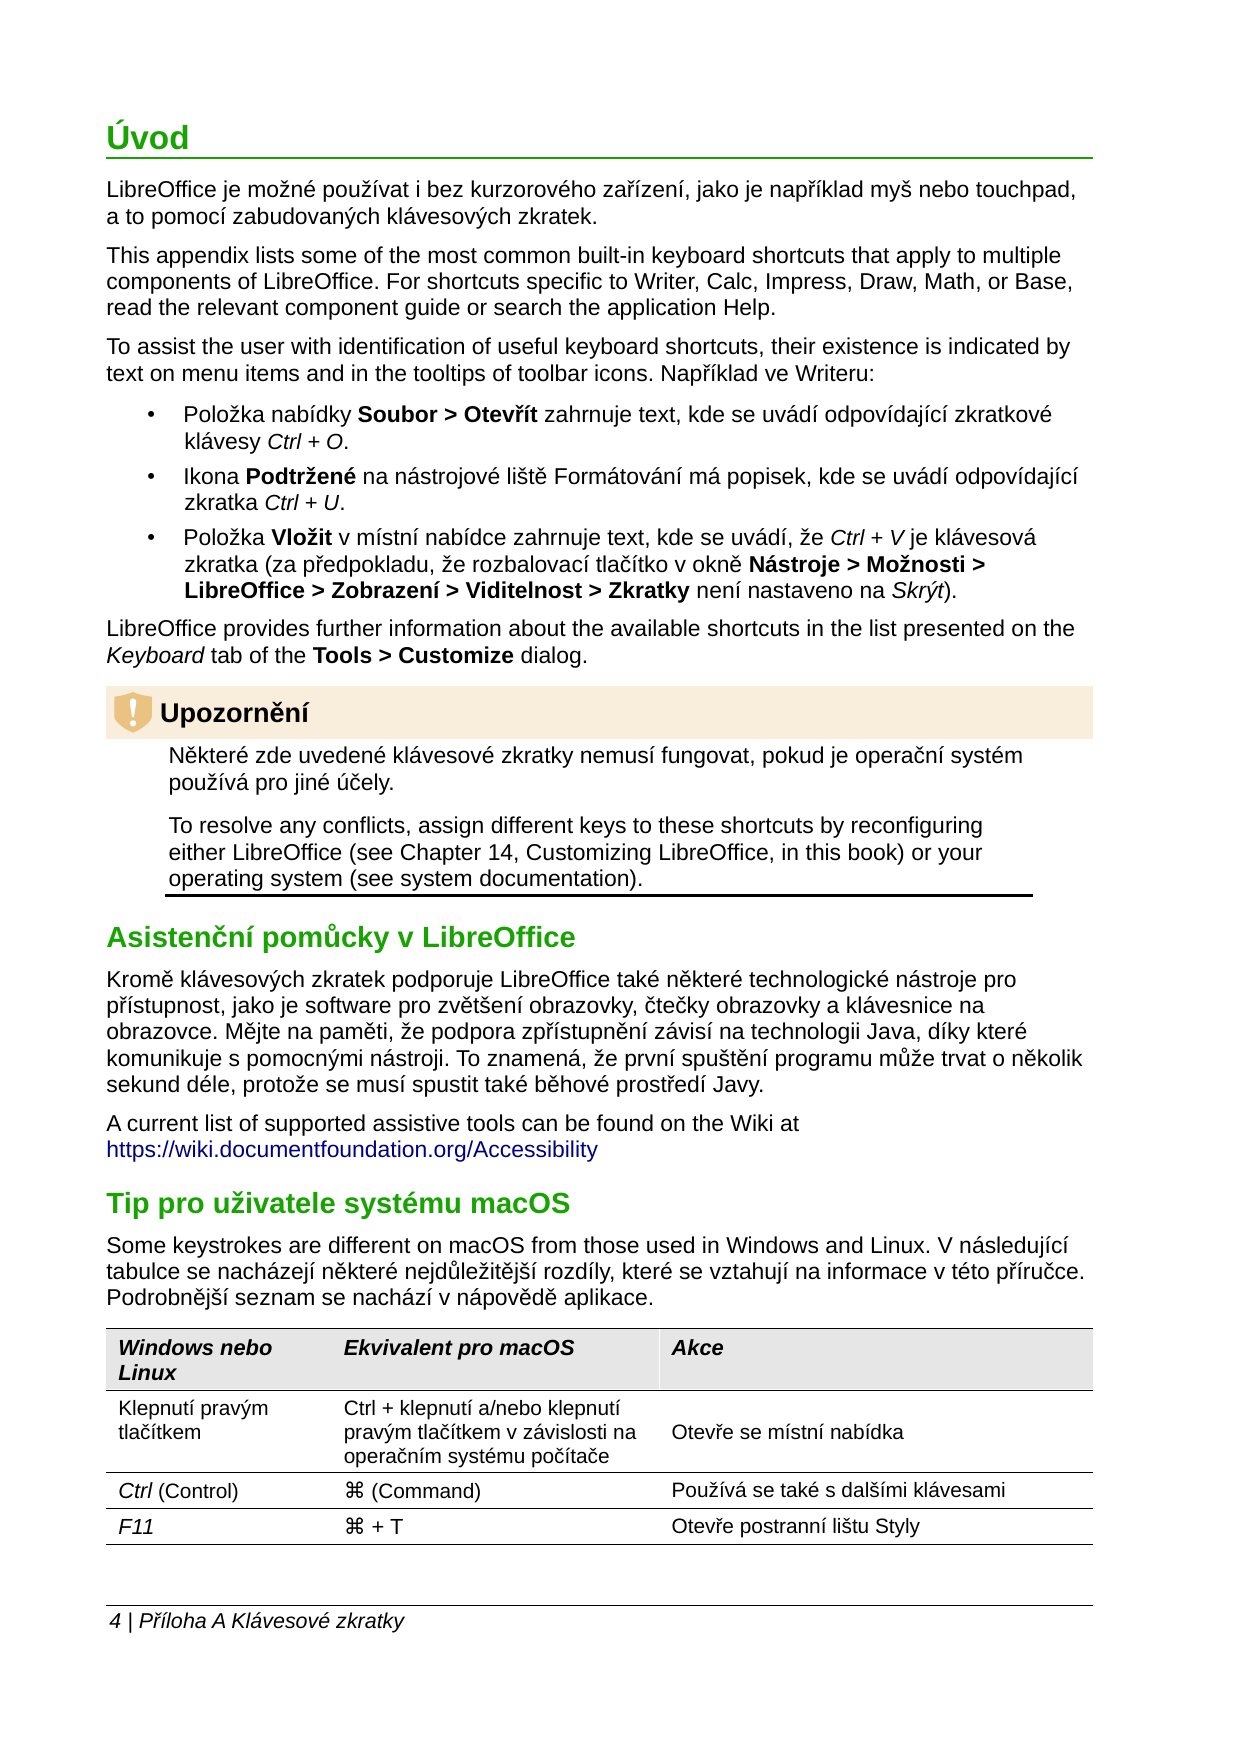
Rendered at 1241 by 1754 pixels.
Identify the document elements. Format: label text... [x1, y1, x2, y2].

text Some keystrokes are different on macOS from those used in Windows and Linux. V následující tabulce se nacházejí některé nejdůležitější rozdíly, které se vztahují na informace v této příručce. Podrobnější seznam se nachází v nápovědě aplikace. [106, 1232, 1093, 1311]
table_header Windows nebo Linux [106, 1329, 332, 1389]
text Některé zde uvedené klávesové zkratky nemusí fungovat, pokud je operační systém používá pro jiné účely. [165, 739, 1033, 795]
table_cell ⌘ + T [332, 1509, 659, 1544]
table_header Ekvivalent pro macOS [332, 1329, 659, 1389]
subtitle Úvod [106, 118, 1093, 157]
table_cell ⌘ (Command) [332, 1473, 659, 1508]
table_cell Ctrl (Control) [106, 1473, 332, 1508]
list Položka nabídky Soubor > Otevřít zahrnuje text, kde se uvádí odpovídající zkratkové klávesy Ctrl + O. [144, 398, 1093, 454]
table_cell Klepnutí pravým tlačítkem [106, 1391, 332, 1472]
table_cell Používá se také s dalšími klávesami [660, 1473, 1093, 1508]
text To resolve any conflicts, assign different keys to these shortcuts by reconfiguring either LibreOffice (see Chapter 14, Customizing LibreOffice, in this book) or your operating system (see system documentation). [165, 809, 1033, 894]
table_cell Otevře se místní nabídka [660, 1391, 1093, 1472]
text A current list of supported assistive tools can be found on the Wiki at https://wiki.documentfoundation.org/Accessibility [106, 1110, 1093, 1163]
list Ikona Podtržené na nástrojové liště Formátování má popisek, kde se uvádí odpovídající zkratka Ctrl + U. [144, 460, 1093, 516]
text To assist the user with identification of useful keyboard shortcuts, their existence is indicated by text on menu items and in the tooltips of toolbar icons. Například ve Writeru: [106, 333, 1093, 386]
text This appendix lists some of the most common built-in keyboard shortcuts that apply to multiple components of LibreOffice. For shortcuts specific to Writer, Calc, Impress, Draw, Math, or Base, read the relevant component guide or search the application Help. [106, 242, 1093, 321]
text LibreOffice je možné používat i bez kurzorového zařízení, jako je například myš nebo touchpad, a to pomocí zabudovaných klávesových zkratek. [106, 176, 1093, 229]
table_header Akce [660, 1329, 1093, 1389]
table_cell Ctrl + klepnutí a/nebo klepnutí pravým tlačítkem v závislosti na operačním systému počítače [332, 1391, 659, 1472]
subtitle Asistenční pomůcky v LibreOffice [106, 920, 1093, 954]
subtitle Tip pro uživatele systému macOS [106, 1186, 1093, 1220]
table_cell F11 [106, 1509, 332, 1544]
subtitle Upozornění [106, 686, 1093, 739]
text LibreOffice provides further information about the available shortcuts in the list presented on the Keyboard tab of the Tools > Customize dialog. [106, 615, 1093, 668]
text Kromě klávesových zkratek podporuje LibreOffice také některé technologické nástroje pro přístupnost, jako je software pro zvětšení obrazovky, čtečky obrazovky a klávesnice na obrazovce. Mějte na paměti, že podpora zpřístupnění závisí na technologii Java, díky které komunikuje s pomocnými nástroji. To znamená, že první spuštění programu může trvat o několik sekund déle, protože se musí spustit také běhové prostředí Javy. [106, 966, 1093, 1097]
table_cell Otevře postranní lištu Styly [660, 1509, 1093, 1544]
list Položka Vložit v místní nabídce zahrnuje text, kde se uvádí, že Ctrl + V je klávesová zkratka (za předpokladu, že rozbalovací tlačítko v okně Nástroje > Možnosti > LibreOffice > Zobrazení > Viditelnost > Zkratky není nastaveno na Skrýt). [144, 521, 1093, 606]
